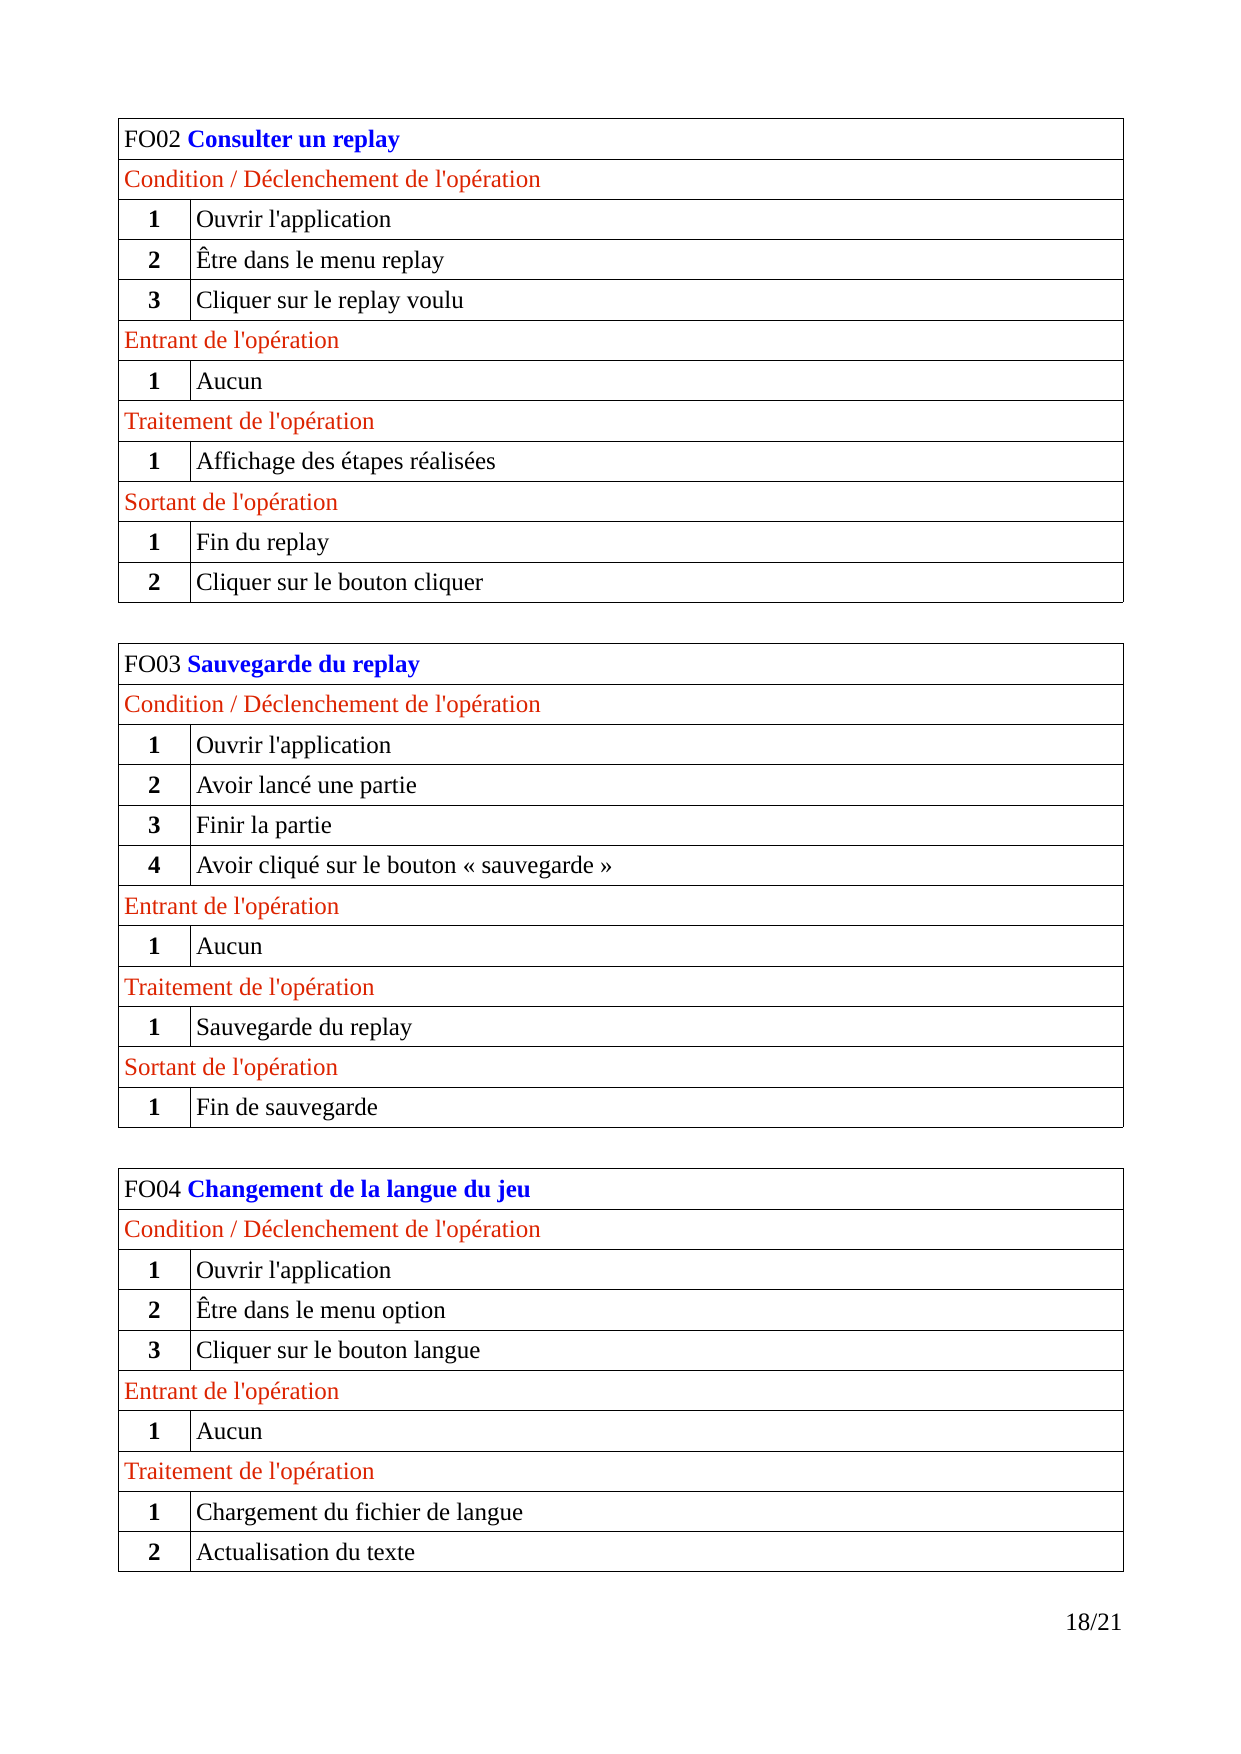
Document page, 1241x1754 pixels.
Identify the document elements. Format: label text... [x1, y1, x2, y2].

table_cell Fin de sauvegarde [191, 1088, 1123, 1127]
table_cell Sortant de l'opération [119, 482, 1123, 521]
table_header FO02 Consulter un replay [119, 119, 1123, 158]
table_cell Chargement du fichier de langue [191, 1492, 1123, 1531]
table_cell Être dans le menu option [191, 1290, 1123, 1329]
table_cell 1 [119, 200, 190, 239]
table_cell Condition / Déclenchement de l'opération [119, 1210, 1123, 1249]
table_cell Actualisation du texte [191, 1532, 1123, 1571]
table_cell 1 [119, 1250, 190, 1289]
table_cell Entrant de l'opération [119, 886, 1123, 925]
table_cell Ouvrir l'application [191, 200, 1123, 239]
table_cell Traitement de l'opération [119, 967, 1123, 1006]
table_cell 1 [119, 725, 190, 764]
table_cell Entrant de l'opération [119, 321, 1123, 360]
table_cell 1 [119, 522, 190, 562]
table_cell 3 [119, 280, 190, 320]
table_cell Aucun [191, 926, 1123, 966]
table_cell 1 [119, 1088, 190, 1127]
table_cell Cliquer sur le bouton langue [191, 1331, 1123, 1370]
table_cell 2 [119, 240, 190, 279]
table_cell 2 [119, 1532, 190, 1571]
table_cell Affichage des étapes réalisées [191, 442, 1123, 481]
table_header FO03 Sauvegarde du replay [119, 644, 1123, 683]
table_cell Ouvrir l'application [191, 725, 1123, 764]
table_cell 1 [119, 1411, 190, 1451]
table_cell 1 [119, 1007, 190, 1046]
table_cell Avoir lancé une partie [191, 765, 1123, 804]
table_cell Condition / Déclenchement de l'opération [119, 685, 1123, 724]
table_cell 2 [119, 765, 190, 804]
table_cell Traitement de l'opération [119, 1452, 1123, 1491]
table_cell Sauvegarde du replay [191, 1007, 1123, 1046]
table_cell Traitement de l'opération [119, 401, 1123, 441]
table_cell 1 [119, 442, 190, 481]
table_cell 4 [119, 846, 190, 885]
table_cell Finir la partie [191, 806, 1123, 845]
table_cell Avoir cliqué sur le bouton « sauvegarde » [191, 846, 1123, 885]
table_cell Être dans le menu replay [191, 240, 1123, 279]
table_cell Condition / Déclenchement de l'opération [119, 160, 1123, 199]
table_cell 1 [119, 1492, 190, 1531]
table_cell Cliquer sur le replay voulu [191, 280, 1123, 320]
table_cell 2 [119, 563, 190, 602]
table_cell Aucun [191, 361, 1123, 400]
table_cell Fin du replay [191, 522, 1123, 562]
table_cell Sortant de l'opération [119, 1047, 1123, 1087]
table_cell 1 [119, 361, 190, 400]
table_cell Cliquer sur le bouton cliquer [191, 563, 1123, 602]
table_header FO04 Changement de la langue du jeu [119, 1169, 1123, 1209]
table_cell Ouvrir l'application [191, 1250, 1123, 1289]
table_cell 3 [119, 1331, 190, 1370]
table_cell Entrant de l'opération [119, 1371, 1123, 1410]
table_cell 3 [119, 806, 190, 845]
table_cell Aucun [191, 1411, 1123, 1451]
table_cell 1 [119, 926, 190, 966]
table_cell 2 [119, 1290, 190, 1329]
